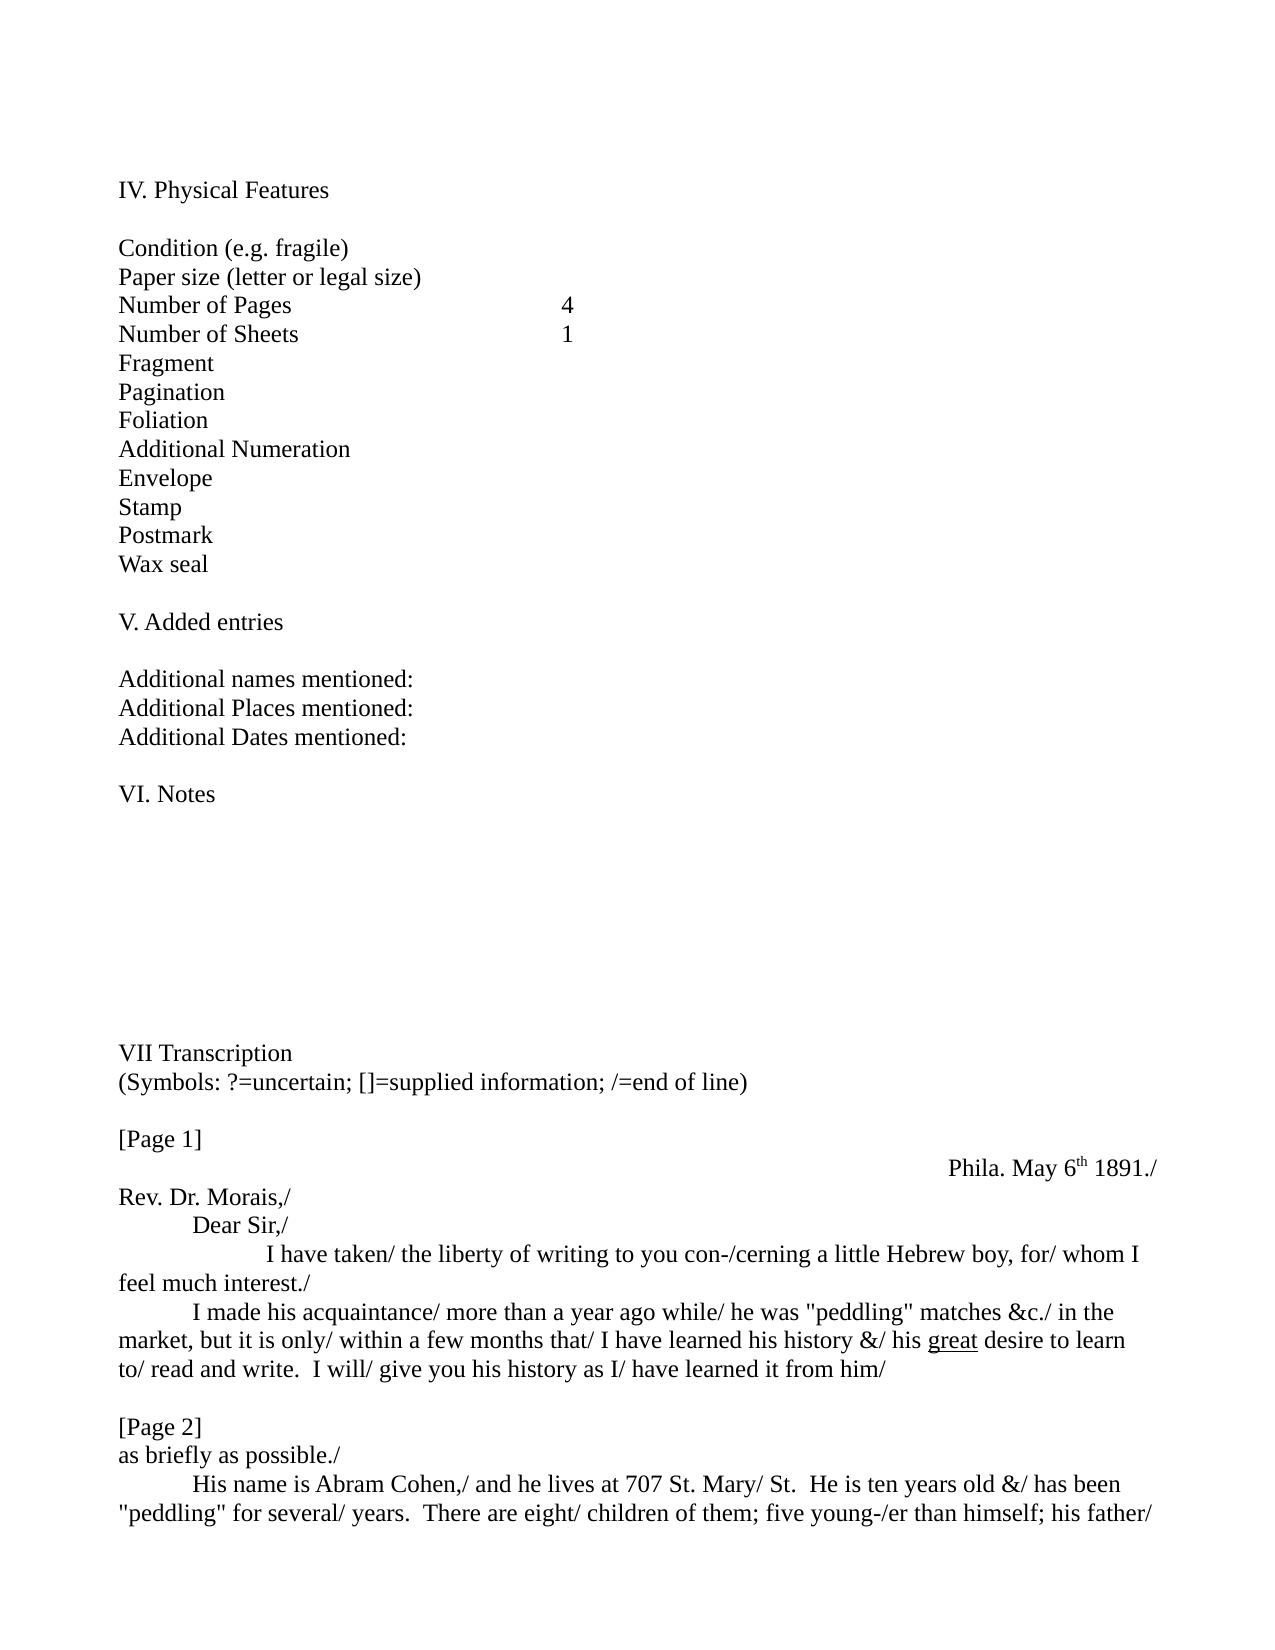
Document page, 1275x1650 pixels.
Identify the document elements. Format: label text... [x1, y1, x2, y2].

text Number of Sheets 1 [118, 319, 1157, 348]
text Additional Places mentioned: [118, 693, 1157, 722]
text Additional Dates mentioned: [118, 722, 1157, 751]
text His name is Abram Cohen,/ and he lives at 707 St. Mary/ St. He is ten years old &/ has been "peddling" for several/ years. There are eight/ children of them; five young-/er than himself; his father/ [118, 1469, 1157, 1527]
text Additional Numeration [118, 434, 1157, 463]
text VI. Notes [118, 779, 1157, 808]
text Stamp [118, 492, 1157, 521]
text [Page 1] [118, 1124, 1157, 1153]
text Postma rk [118, 521, 1157, 549]
text Condition (e.g. fragile) [118, 233, 1157, 262]
text Fragment [118, 348, 1157, 377]
text IV. Physical Features [118, 176, 1157, 204]
text as briefly as possible./ [118, 1441, 1157, 1469]
text Envelope [118, 463, 1157, 492]
text Additional names mentioned: [118, 664, 1157, 693]
text I made his acquaintance/ more than a year ago while/ he was "peddling" matches &c./ in the market, but it is only/ within a few months that/ I have learned his history &/ his great desire to learn to/ read and write. I will/ give you his history as I/ have learned it from him/ [118, 1297, 1157, 1383]
text Number of Pages 4 [118, 291, 1157, 319]
text Dear Sir,/ [118, 1211, 1157, 1239]
text Phila. May 6th 1891./ [118, 1153, 1157, 1182]
text Foliation [118, 406, 1157, 434]
text [Page 2] [118, 1412, 1157, 1441]
text V. Added entries [118, 607, 1157, 636]
text VII Transcription [118, 1038, 1157, 1067]
text Rev. Dr. Morais,/ [118, 1182, 1157, 1211]
text Wax seal [118, 549, 1157, 578]
text Paper size (letter or legal size) [118, 262, 1157, 291]
text (Symbols: ?=uncertain; []=supplied information; /=end of line) [118, 1067, 1157, 1096]
text I have taken/ the liberty of writing to you con-/cerning a little Hebrew boy, for/ whom I feel much interest./ [118, 1239, 1157, 1297]
text Pagination [118, 377, 1157, 406]
